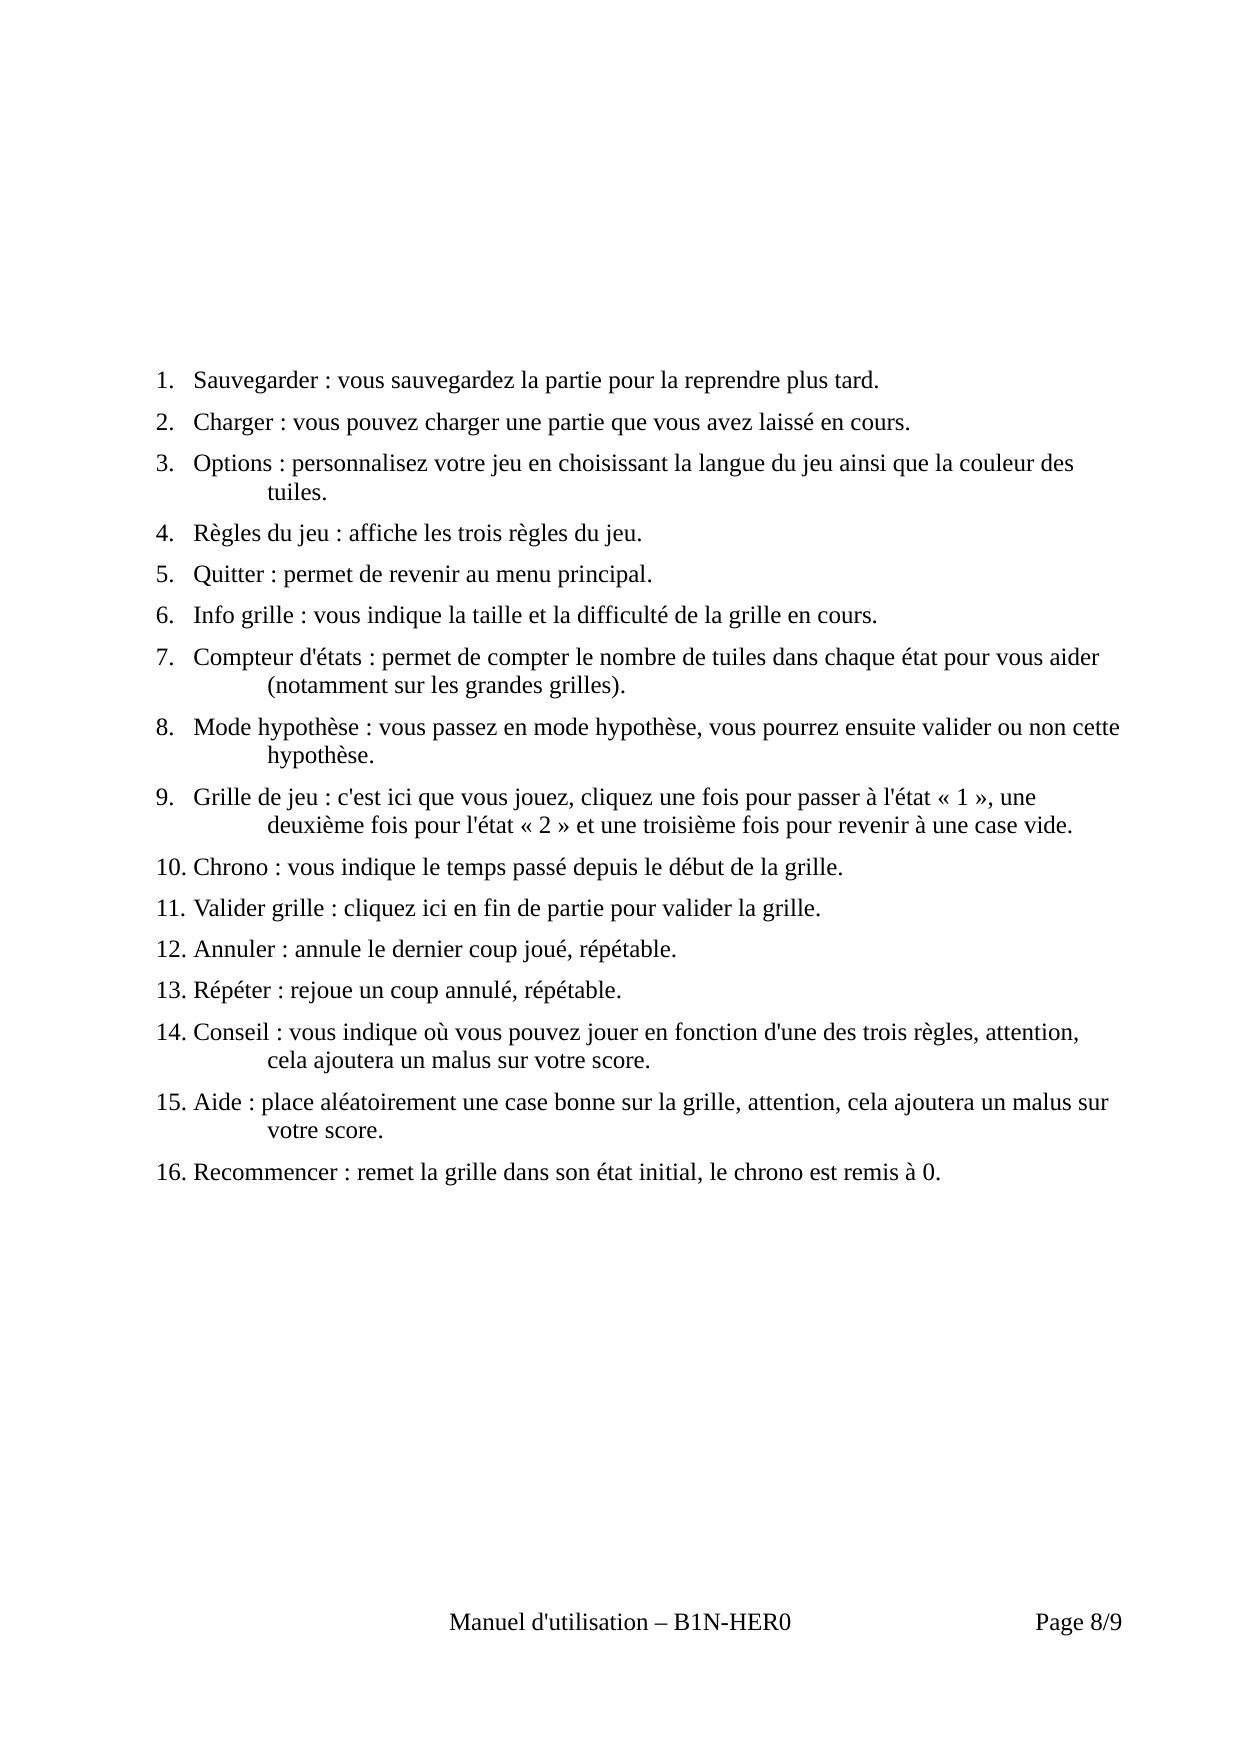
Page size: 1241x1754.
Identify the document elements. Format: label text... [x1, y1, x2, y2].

list Règles du jeu : affiche les trois règles du jeu. [156, 518, 1122, 547]
list Conseil : vous indique où vous pouvez jouer en fonction d'une des trois règles, attention, cela ajoutera un malus sur votre score. [156, 1017, 1122, 1074]
list Options : personnalisez votre jeu en choisissant la langue du jeu ainsi que la couleur des tuiles. [156, 448, 1122, 506]
list Recommencer : remet la grille dans son état initial, le chrono est remis à 0. [156, 1157, 1122, 1186]
list Chrono : vous indique le temps passé depuis le début de la grille. [156, 852, 1122, 881]
list Sauvegarder : vous sauvegardez la partie pour la reprendre plus tard. [156, 366, 1122, 394]
list Annuler : annule le dernier coup joué, répétable. [156, 934, 1122, 963]
list Compteur d'états : permet de compter le nombre de tuiles dans chaque état pour vous aider (notamment sur les grandes grilles). [156, 642, 1122, 699]
list Quitter : permet de revenir au menu principal. [156, 559, 1122, 588]
list Valider grille : cliquez ici en fin de partie pour valider la grille. [156, 893, 1122, 922]
list Aide : place aléatoirement une case bonne sur la grille, attention, cela ajoutera un malus sur votre score. [156, 1087, 1122, 1144]
list Mode hypothèse : vous passez en mode hypothèse, vous pourrez ensuite valider ou non cette hypothèse. [156, 712, 1122, 769]
list Charger : vous pouvez charger une partie que vous avez laissé en cours. [156, 407, 1122, 436]
list Répéter : rejoue un coup annulé, répétable. [156, 976, 1122, 1004]
list Info grille : vous indique la taille et la difficulté de la grille en cours. [156, 601, 1122, 629]
list Grille de jeu : c'est ici que vous jouez, cliquez une fois pour passer à l'état « 1 », une deuxième fois pour l'état « 2 » et une troisième fois pour revenir à une case vide. [156, 782, 1122, 839]
